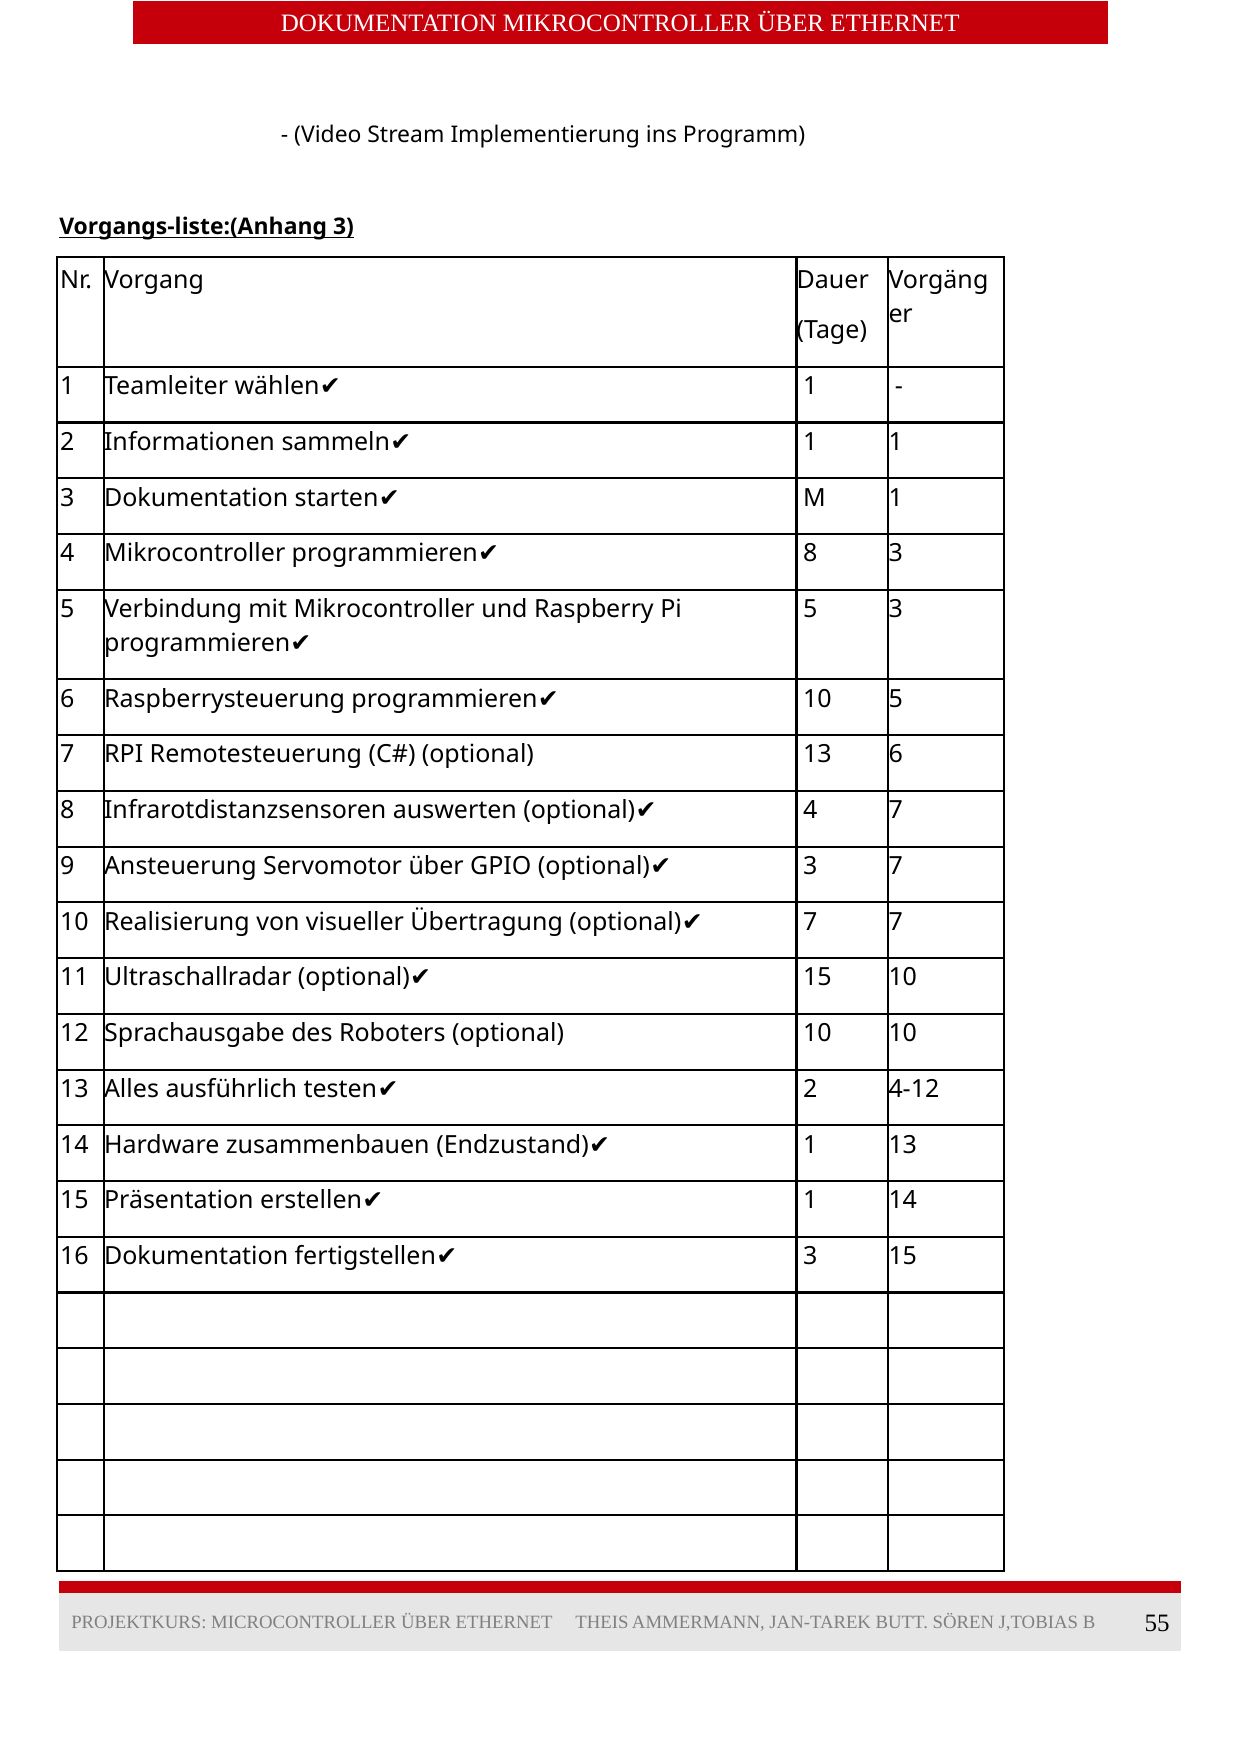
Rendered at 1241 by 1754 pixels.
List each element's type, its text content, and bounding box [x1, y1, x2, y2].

table_cell Verbindung mit Mikrocontroller und Raspberry Pi programmieren✔ [105, 591, 795, 678]
table_cell 1 [58, 368, 103, 421]
table_cell [798, 1294, 887, 1347]
table_cell [58, 1405, 103, 1458]
table_cell 4-12 [889, 1071, 1003, 1124]
table_cell 5 [798, 591, 887, 678]
table_cell [889, 1349, 1003, 1403]
table_cell 15 [889, 1238, 1003, 1291]
table_cell 6 [889, 736, 1003, 790]
table_cell [798, 1516, 887, 1570]
table_cell 9 [58, 848, 103, 901]
table_cell Ansteuerung Servomotor über GPIO (optional)✔ [105, 848, 795, 901]
table_cell 7 [889, 792, 1003, 846]
table_cell [58, 1349, 103, 1403]
table_cell 3 [889, 591, 1003, 678]
table_cell 7 [58, 736, 103, 790]
table_cell [58, 1516, 103, 1570]
table_cell 13 [798, 736, 887, 790]
table_cell 6 [58, 680, 103, 734]
table_cell [58, 1294, 103, 1347]
table_cell Teamleiter wählen✔ [105, 368, 795, 421]
table_cell 1 [889, 424, 1003, 477]
table_cell 1 [798, 1182, 887, 1236]
table_cell Dokumentation fertigstellen✔ [105, 1238, 795, 1291]
table_cell 10 [889, 1015, 1003, 1068]
table_cell Präsentation erstellen✔ [105, 1182, 795, 1236]
table_cell 1 [798, 1126, 887, 1180]
table_cell 14 [889, 1182, 1003, 1236]
table_cell [105, 1516, 795, 1570]
table_cell 1 [798, 368, 887, 421]
table_cell [798, 1405, 887, 1458]
table_cell Ultraschallradar (optional)✔ [105, 959, 795, 1013]
table_cell [798, 1349, 887, 1403]
table_cell 10 [58, 903, 103, 957]
table_cell Infrarotdistanzsensoren auswerten (optional)✔ [105, 792, 795, 846]
table_header Dauer (Tage) [798, 258, 887, 366]
table_header Vorgang [105, 258, 795, 366]
table_cell 14 [58, 1126, 103, 1180]
text Vorgangs-liste:(Anhang 3) [59, 210, 1181, 241]
table_cell - [889, 368, 1003, 421]
table_cell 15 [798, 959, 887, 1013]
table_cell [105, 1294, 795, 1347]
table_cell [105, 1405, 795, 1458]
table_cell Realisierung von visueller Übertragung (optional)✔ [105, 903, 795, 957]
table_cell Raspberrysteuerung programmieren✔ [105, 680, 795, 734]
table_cell [798, 1461, 887, 1514]
table_cell 1 [889, 479, 1003, 533]
table_cell 8 [58, 792, 103, 846]
table_cell 3 [58, 479, 103, 533]
table_cell 8 [798, 535, 887, 588]
table_cell Dokumentation starten✔ [105, 479, 795, 533]
table_cell 13 [889, 1126, 1003, 1180]
table_header Vorgänger [889, 258, 1003, 366]
table_cell 11 [58, 959, 103, 1013]
table_cell Mikrocontroller programmieren✔ [105, 535, 795, 588]
table_cell 16 [58, 1238, 103, 1291]
table_cell [889, 1405, 1003, 1458]
table_cell Sprachausgabe des Roboters (optional) [105, 1015, 795, 1068]
table_cell [58, 1461, 103, 1514]
table_cell 5 [889, 680, 1003, 734]
table_cell [889, 1516, 1003, 1570]
table_cell 7 [889, 848, 1003, 901]
table_cell 4 [798, 792, 887, 846]
table_cell 13 [58, 1071, 103, 1124]
table_cell 4 [58, 535, 103, 588]
table_cell Hardware zusammenbauen (Endzustand)✔ [105, 1126, 795, 1180]
table_cell 7 [798, 903, 887, 957]
table_cell 10 [798, 680, 887, 734]
table_header Nr. [58, 258, 103, 366]
table_cell [105, 1461, 795, 1514]
table_cell M [798, 479, 887, 533]
table_cell 3 [798, 1238, 887, 1291]
table_cell [889, 1294, 1003, 1347]
table_cell [889, 1461, 1003, 1514]
table_cell 12 [58, 1015, 103, 1068]
table_cell 7 [889, 903, 1003, 957]
table_cell 15 [58, 1182, 103, 1236]
text - (Video Stream Implementierung ins Programm) [281, 118, 1181, 149]
table_cell Alles ausführlich testen✔ [105, 1071, 795, 1124]
table_cell RPI Remotesteuerung (C#) (optional) [105, 736, 795, 790]
table_cell 5 [58, 591, 103, 678]
table_cell 1 [798, 424, 887, 477]
table_cell 3 [798, 848, 887, 901]
table_cell 2 [58, 424, 103, 477]
table_cell 2 [798, 1071, 887, 1124]
table_cell 10 [889, 959, 1003, 1013]
table_cell [105, 1349, 795, 1403]
table_cell 10 [798, 1015, 887, 1068]
table_cell Informationen sammeln✔ [105, 424, 795, 477]
table_cell 3 [889, 535, 1003, 588]
